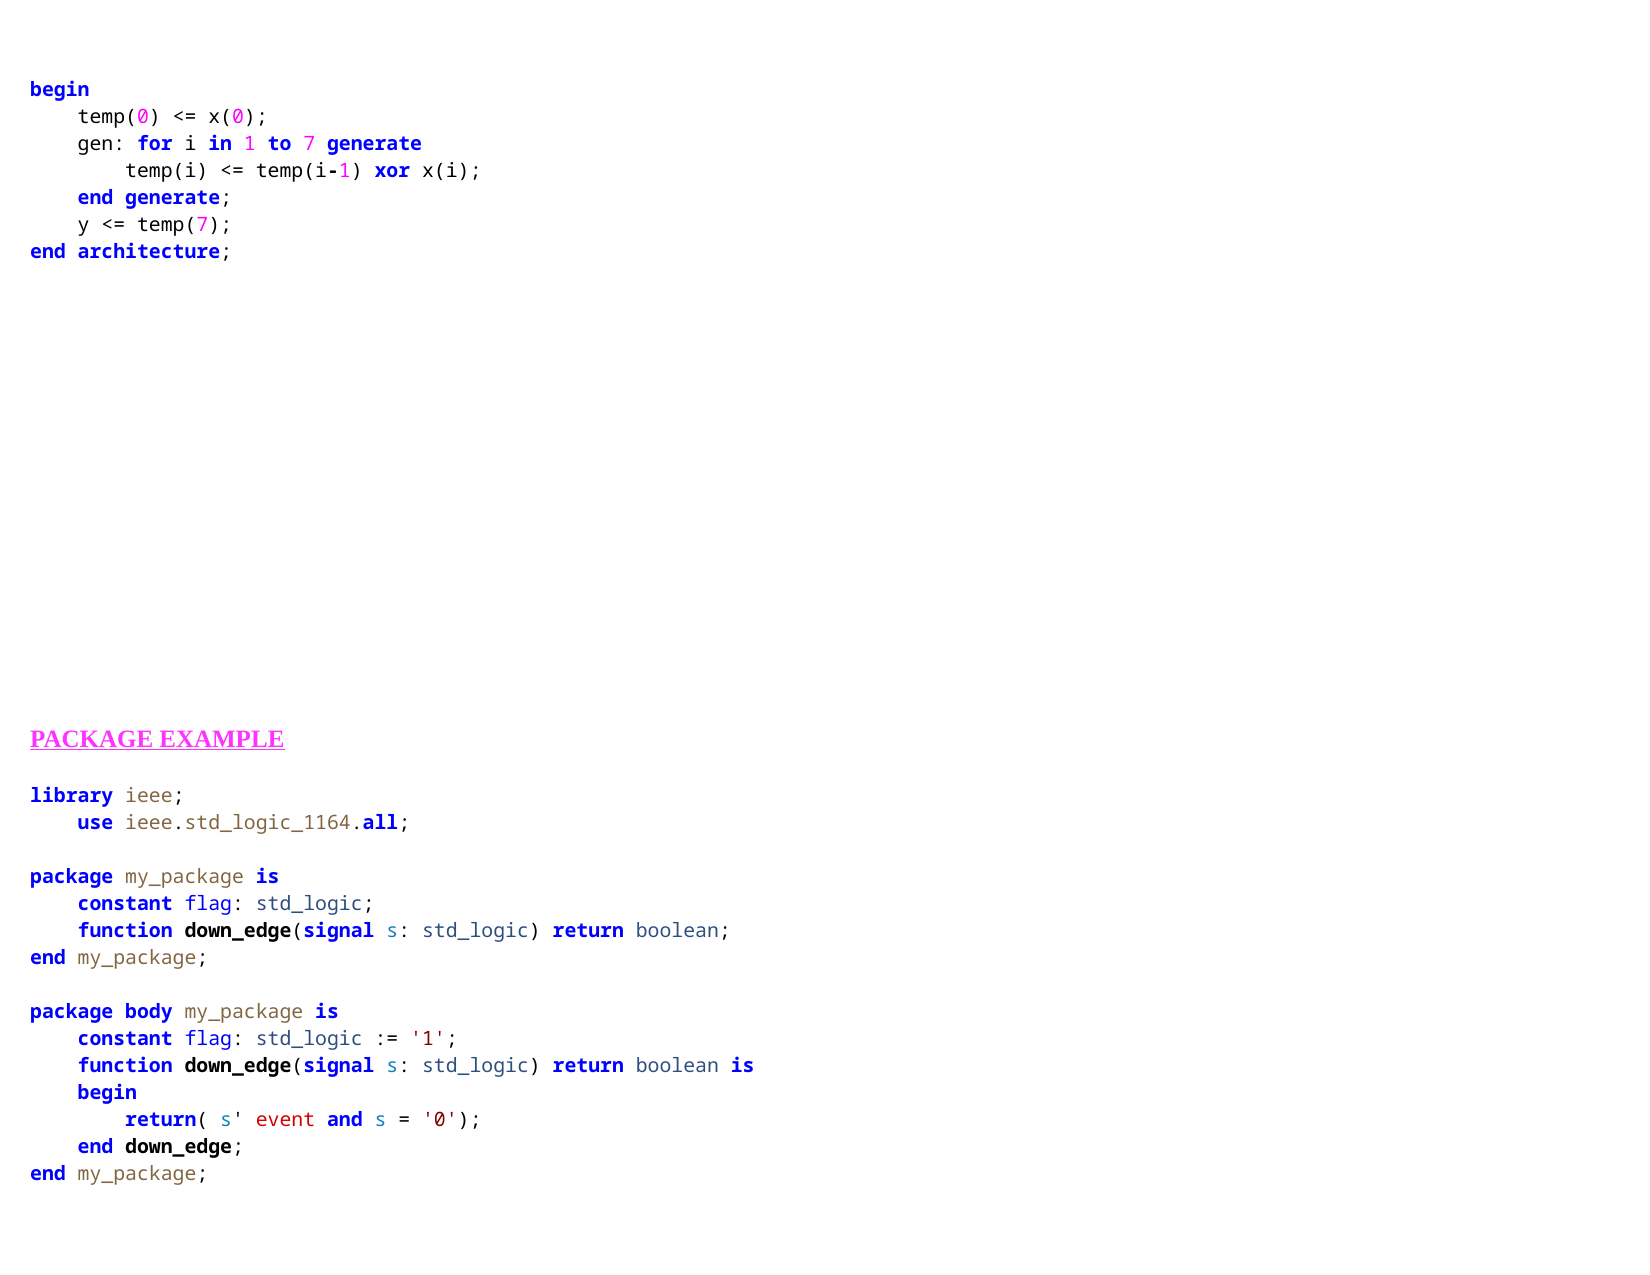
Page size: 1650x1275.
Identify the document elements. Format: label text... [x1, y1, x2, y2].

text constant flag: std_logic := '1'; [30, 1024, 1620, 1051]
text begin [30, 1078, 1620, 1105]
text gen: for i in 1 to 7 generate [30, 129, 1620, 156]
text function down_edge(signal s: std_logic) return boolean; [30, 916, 1620, 943]
text PACKAGE EXAMPLE [30, 724, 1620, 753]
text end architecture; [30, 237, 1620, 264]
text constant flag: std_logic; [30, 889, 1620, 916]
text end my_package; [30, 1159, 1620, 1186]
text end down_edge; [30, 1132, 1620, 1159]
text package body my_package is [30, 997, 1620, 1024]
text library ieee; [30, 781, 1620, 808]
text temp(0) <= x(0); [30, 102, 1620, 129]
text function down_edge(signal s: std_logic) return boolean is [30, 1051, 1620, 1078]
text end generate; [30, 183, 1620, 210]
text return( s' event and s = '0'); [30, 1105, 1620, 1132]
text begin [30, 75, 1620, 102]
text temp(i) <= temp(i-1) xor x(i); [30, 156, 1620, 183]
text end my_package; [30, 943, 1620, 970]
text y <= temp(7); [30, 210, 1620, 237]
text package my_package is [30, 862, 1620, 889]
text use ieee.std_logic_1164.all; [30, 808, 1620, 835]
